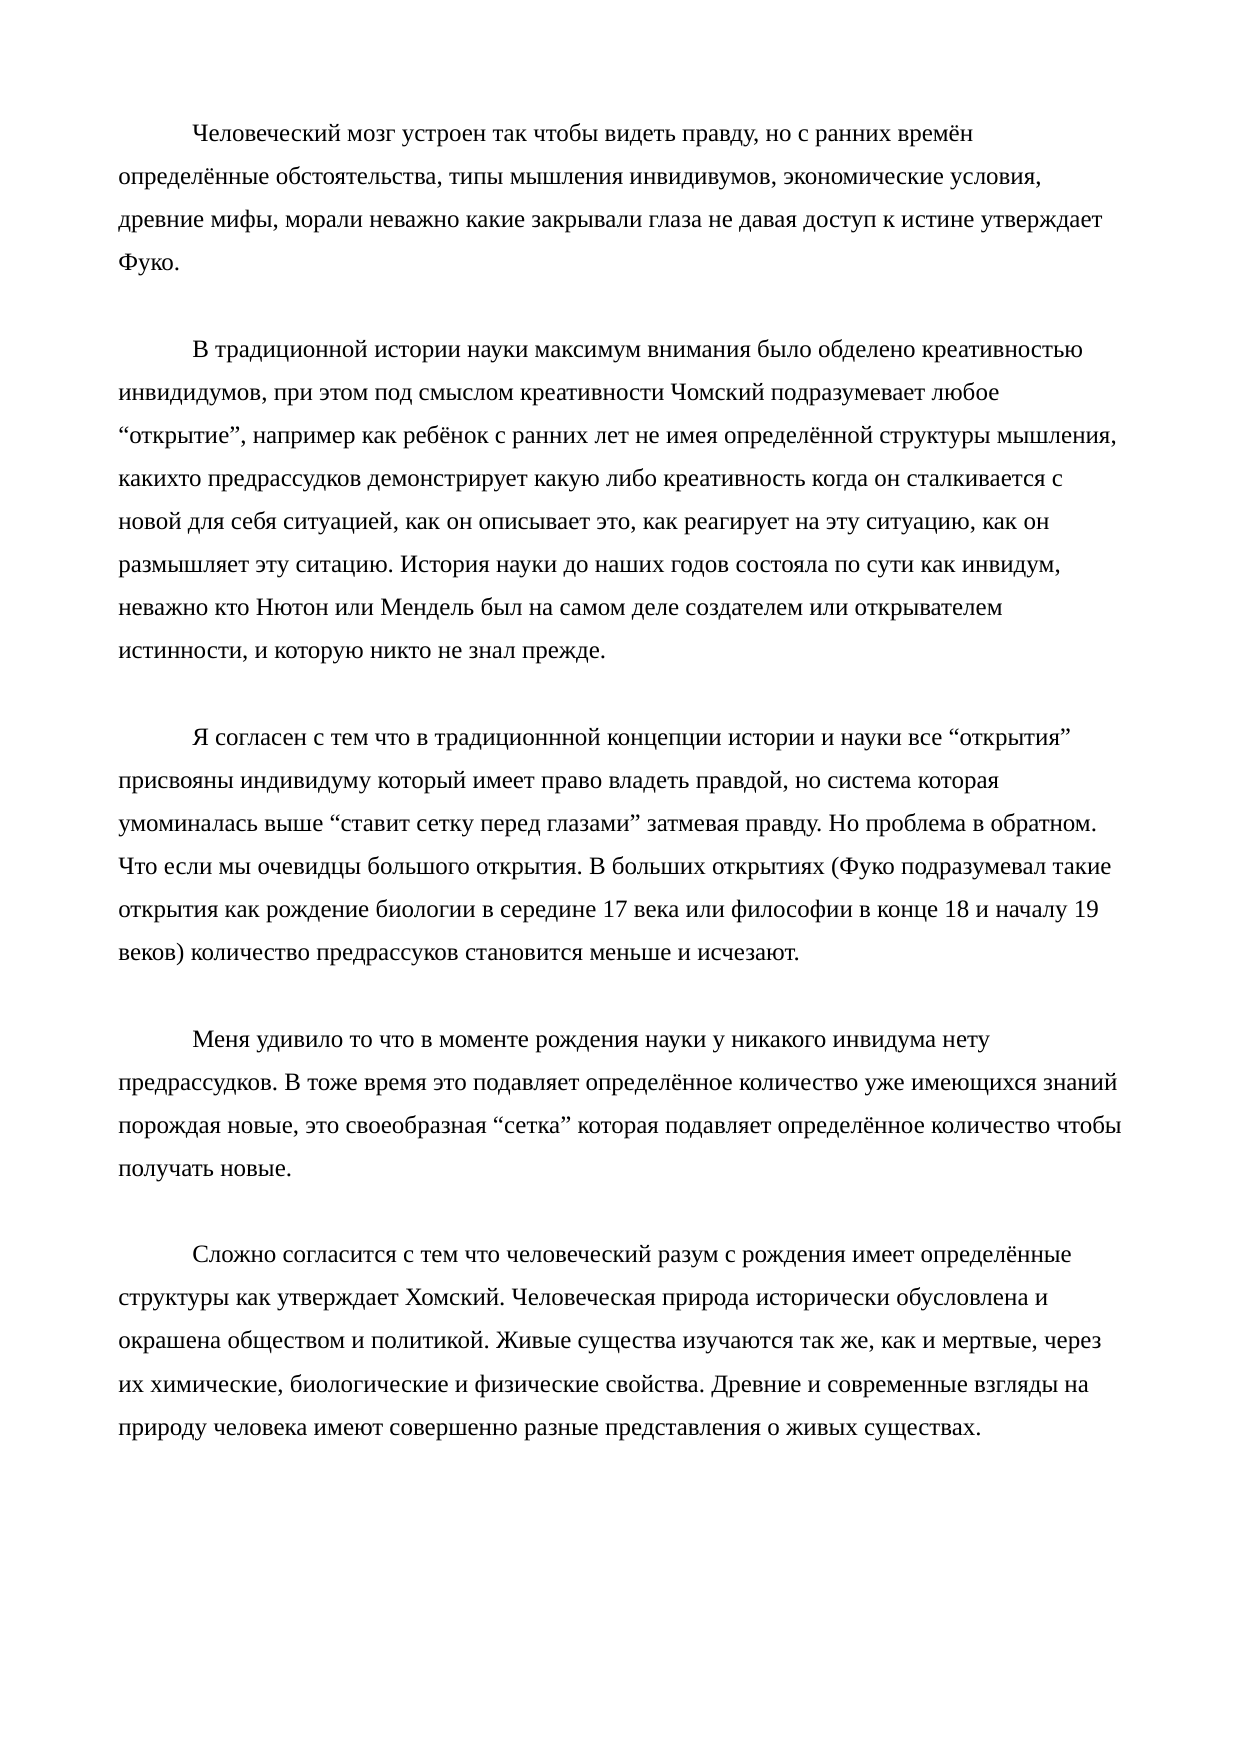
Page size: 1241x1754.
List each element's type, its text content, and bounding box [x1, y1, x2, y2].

text Меня удивило то что в моменте рождения науки у никакого инвидума нету предрассудков. В тоже время это подавляет определённое количество уже имеющихся знаний порождая новые, это своеобразная “сетка” которая подавляет определённое количество чтобы получать новые. [118, 1024, 1122, 1182]
text Сложно согласится с тем что человеческий разум с рождения имеет определённые структуры как утверждает Хомский. Человеческая природа исторически обусловлена и окрашена обществом и политикой. Живые существа изучаются так же, как и мертвые, через их химические, биологические и физические свойства. Древние и современные взгляды на природу человека имеют совершенно разные представления о живых существах. [118, 1239, 1122, 1441]
text Человеческий мозг устроен так чтобы видеть правду, но с ранних времён определённые обстоятельства, типы мышления инвидивумов, экономические условия, древние мифы, морали неважно какие закрывали глаза не давая доступ к истине утверждает Фуко. [118, 118, 1122, 276]
text Я согласен с тем что в традиционнной концепции истории и науки все “открытия” [118, 722, 1122, 751]
text В традиционной истории науки максимум внимания было обделено креативностью инвидидумов, при этом под смыслом креативности Чомский подразумевает любое “открытие”, например как ребёнок с ранних лет не имея определённой структуры мышления, какихто предрассудков демонстрирует какую либо креативность когда он сталкивается с новой для себя ситуацией, как он описывает это, как реагирует на эту ситуацию, как он размышляет эту ситацию. История науки до наших годов состояла по сути как инвидум, неважно кто Нютон или Мендель был на самом деле создателем или открывателем истинности, и которую никто не знал прежде. [118, 334, 1122, 664]
text присвояны индивидуму который имеет право владеть правдой, но система которая умоминалась выше “ставит сетку перед глазами” затмевая правду. Но проблема в обратном. Что если мы очевидцы большого открытия. В больших открытиях (Фуко подразумевал такие открытия как рождение биологии в середине 17 века или философии в конце 18 и началу 19 веков) количество предрассуков становится меньше и исчезают. [118, 765, 1122, 966]
